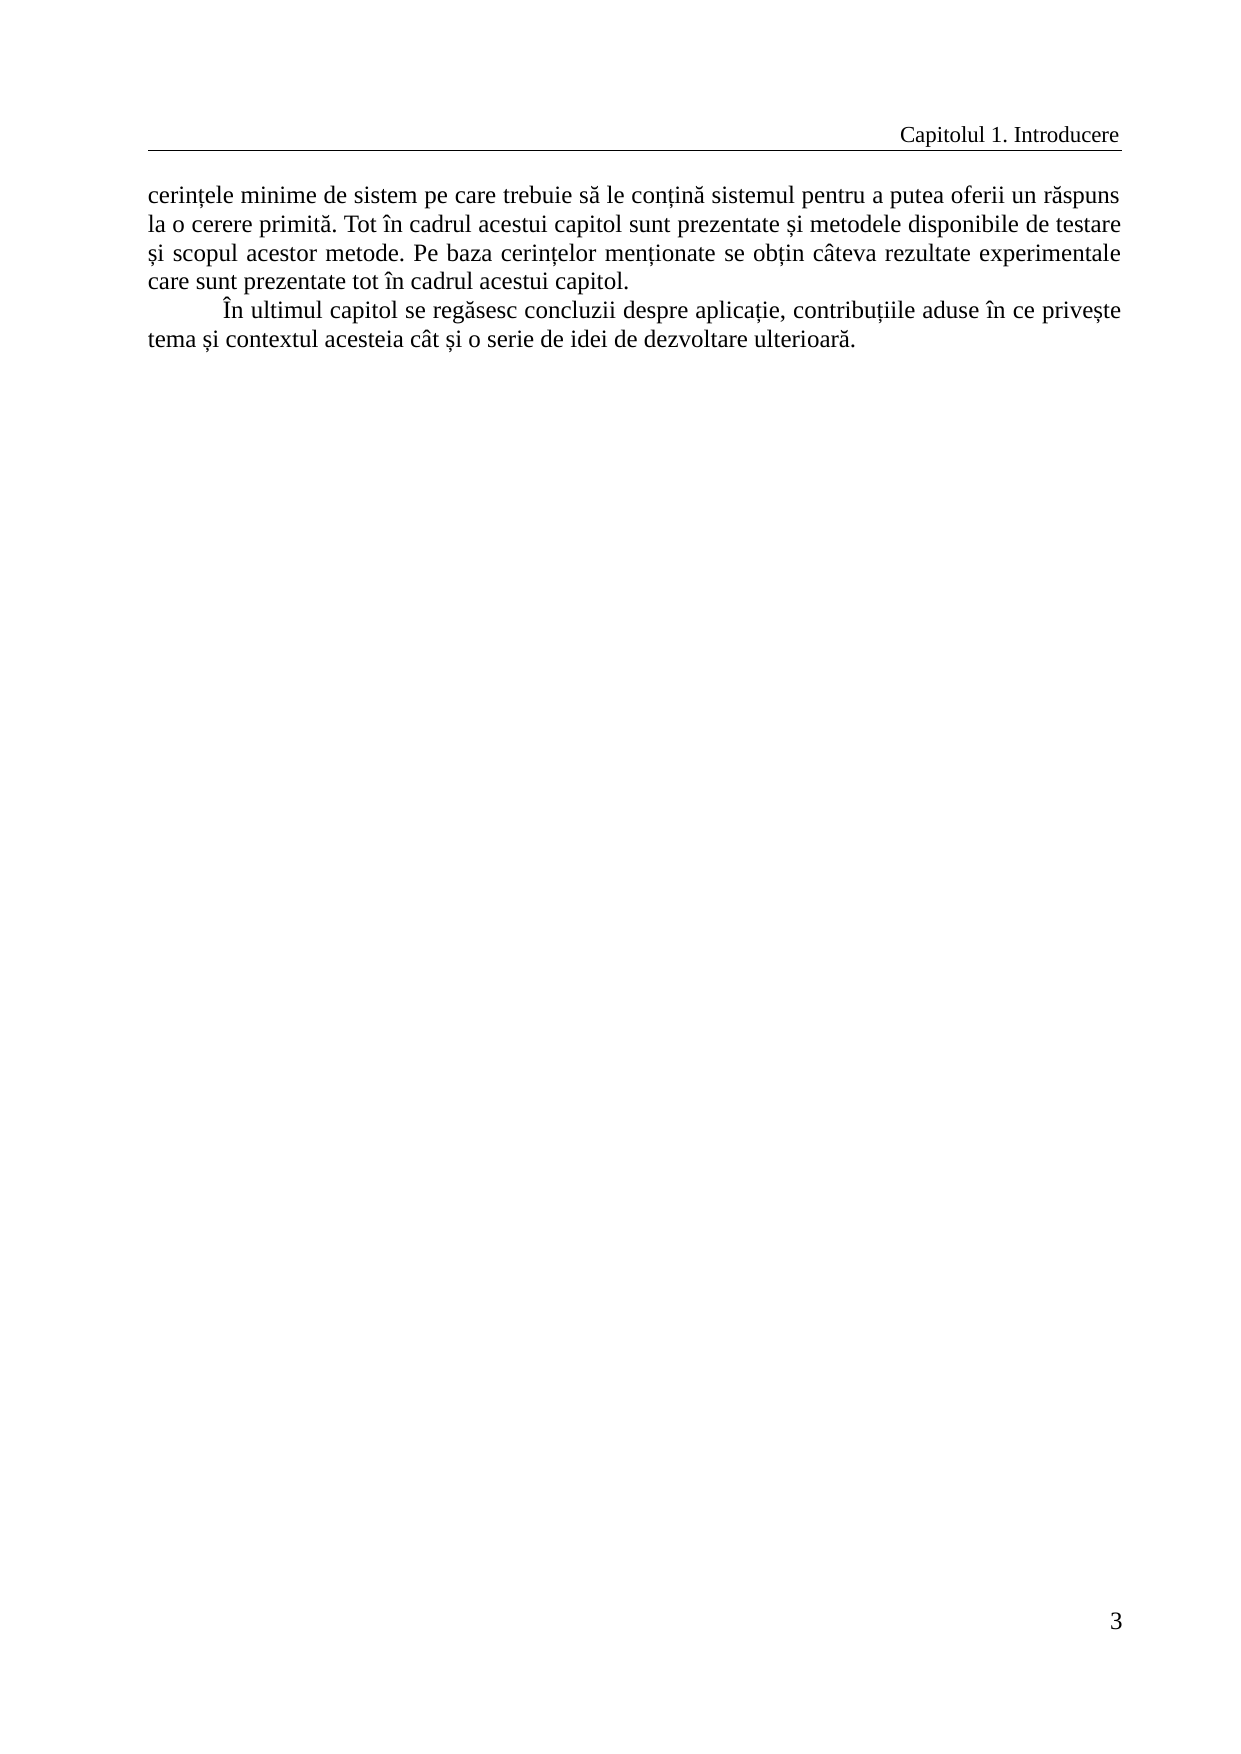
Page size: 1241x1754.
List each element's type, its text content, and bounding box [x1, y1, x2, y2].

text În ultimul capitol se regăsesc concluzii despre aplicație, contribuțiile aduse în ce privește tema și contextul acesteia cât și o serie de idei de dezvoltare ulterioară. [148, 295, 1122, 353]
text cerințele minime de sistem pe care trebuie să le conțină sistemul pentru a putea oferii un răspuns la o cerere primită. Tot în cadrul acestui capitol sunt prezentate și metodele disponibile de testare și scopul acestor metode. Pe baza cerințelor menționate se obțin câteva rezultate experimentale care sunt prezentate tot în cadrul acestui capitol. [148, 180, 1122, 295]
